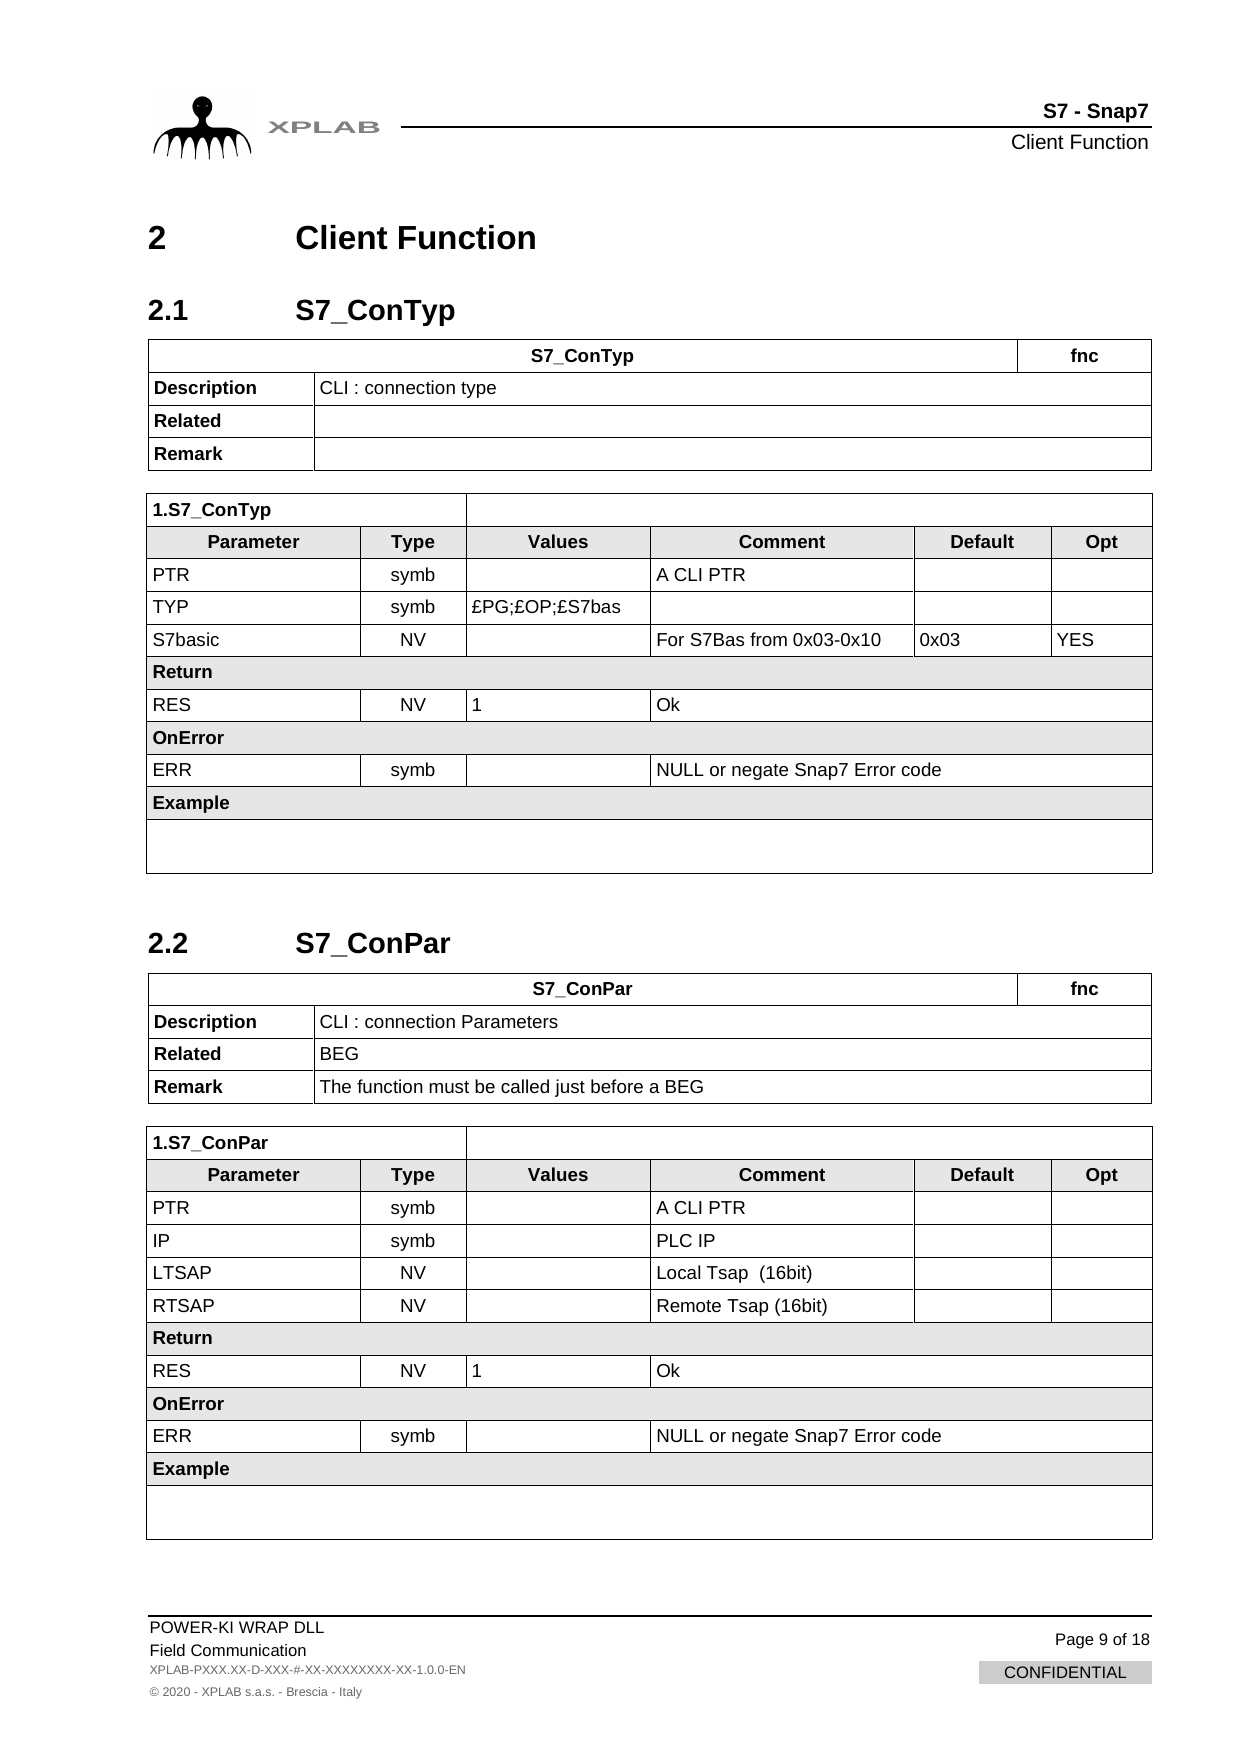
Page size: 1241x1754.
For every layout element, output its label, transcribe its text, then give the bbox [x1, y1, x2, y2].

table_cell Description [149, 373, 313, 405]
subtitle S7_ConTyp [148, 294, 1152, 327]
table_cell Opt [1052, 527, 1152, 558]
table_cell Opt [1052, 1160, 1152, 1191]
table_cell RES [147, 690, 360, 721]
table_header fnc [1018, 340, 1151, 372]
table_cell RTSAP [147, 1290, 360, 1322]
table_cell symb [361, 755, 466, 786]
table_cell Example [147, 1453, 1152, 1485]
table_cell 1 [467, 1356, 650, 1387]
table_cell [315, 406, 1151, 437]
table_cell [915, 559, 1051, 591]
table_cell ERR [147, 1421, 360, 1452]
picture [150, 91, 255, 163]
table_cell [467, 1225, 650, 1257]
table_cell Remark [149, 438, 313, 470]
table_cell symb [361, 1225, 466, 1257]
table_cell 1 [467, 690, 650, 721]
table_cell Comment [651, 527, 913, 558]
table_cell TYP [147, 592, 360, 624]
table_header S7_ConPar [149, 974, 1017, 1005]
table_cell Comment [651, 1160, 913, 1191]
table_cell [467, 625, 650, 656]
table_cell OnError [147, 722, 1152, 754]
table_cell [467, 1421, 650, 1452]
table_header 1.S7_ConTyp [147, 494, 466, 526]
table_cell symb [361, 1192, 466, 1224]
table_header S7_ConTyp [149, 340, 1017, 372]
table_cell [467, 755, 650, 786]
table_cell [467, 1192, 650, 1224]
table_cell Ok [651, 690, 1152, 721]
table_cell symb [361, 592, 466, 624]
table_cell [1052, 1290, 1152, 1322]
table_header fnc [1018, 974, 1151, 1005]
table_cell [467, 1290, 650, 1322]
table_cell NULL or negate Snap7 Error code [651, 1421, 1152, 1452]
table_cell [1052, 592, 1152, 624]
table_cell NV [361, 1290, 466, 1322]
table_cell [467, 559, 650, 591]
table_cell Description [149, 1006, 313, 1038]
table_cell [915, 1258, 1051, 1289]
table_cell [915, 592, 1051, 624]
table_cell A CLI PTR [651, 1192, 913, 1224]
table_cell Type [361, 527, 466, 558]
table_cell Parameter [147, 527, 360, 558]
table_cell [1052, 1225, 1152, 1257]
table_cell IP [147, 1225, 360, 1257]
table_cell Return [147, 1323, 1152, 1355]
table_header 1.S7_ConPar [147, 1127, 466, 1159]
table_cell RES [147, 1356, 360, 1387]
table_header [467, 494, 1152, 526]
table_cell Local Tsap (16bit) [651, 1258, 913, 1289]
table_cell [467, 1258, 650, 1289]
table_cell Default [915, 1160, 1051, 1191]
table_cell Values [467, 527, 650, 558]
table_cell Ok [651, 1356, 1152, 1387]
table_cell Related [149, 1039, 313, 1070]
table_cell Example [147, 787, 1152, 819]
table_cell NV [361, 625, 466, 656]
table_cell For S7Bas from 0x03-0x10 [651, 625, 913, 656]
table_cell [915, 1290, 1051, 1322]
subtitle Client Function [148, 220, 1152, 257]
table_cell ERR [147, 755, 360, 786]
table_cell Related [149, 406, 313, 437]
table_cell [915, 1192, 1051, 1224]
table_cell Remote Tsap (16bit) [651, 1290, 913, 1322]
table_cell NULL or negate Snap7 Error code [651, 755, 1152, 786]
table_cell £PG;£OP;£S7bas [467, 592, 650, 624]
table_cell [315, 438, 1151, 470]
table_cell OnError [147, 1388, 1152, 1420]
table_cell Values [467, 1160, 650, 1191]
table_cell Default [915, 527, 1051, 558]
table_cell S7basic [147, 625, 360, 656]
table_cell YES [1052, 625, 1152, 656]
table_cell Type [361, 1160, 466, 1191]
table_cell 0x03 [915, 625, 1051, 656]
table_cell NV [361, 1258, 466, 1289]
table_cell PLC IP [651, 1225, 913, 1257]
table_cell LTSAP [147, 1258, 360, 1289]
table_cell symb [361, 559, 466, 591]
table_cell Remark [149, 1071, 313, 1103]
table_cell The function must be called just before a BEG [315, 1071, 1151, 1103]
table_cell [915, 1225, 1051, 1257]
table_cell [1052, 559, 1152, 591]
table_cell [1052, 1192, 1152, 1224]
table_cell [1052, 1258, 1152, 1289]
table_header [467, 1127, 1152, 1159]
table_cell [147, 820, 1152, 873]
table_cell BEG [315, 1039, 1151, 1070]
table_cell Return [147, 657, 1152, 689]
table_cell CLI : connection Parameters [315, 1006, 1151, 1038]
table_cell PTR [147, 1192, 360, 1224]
table_cell NV [361, 1356, 466, 1387]
table_cell [147, 1486, 1152, 1539]
table_cell Parameter [147, 1160, 360, 1191]
table_cell PTR [147, 559, 360, 591]
table_cell [651, 592, 913, 624]
table_cell symb [361, 1421, 466, 1452]
table_cell NV [361, 690, 466, 721]
table_cell CLI : connection type [315, 373, 1151, 405]
subtitle S7_ConPar [148, 927, 1152, 960]
table_cell A CLI PTR [651, 559, 913, 591]
